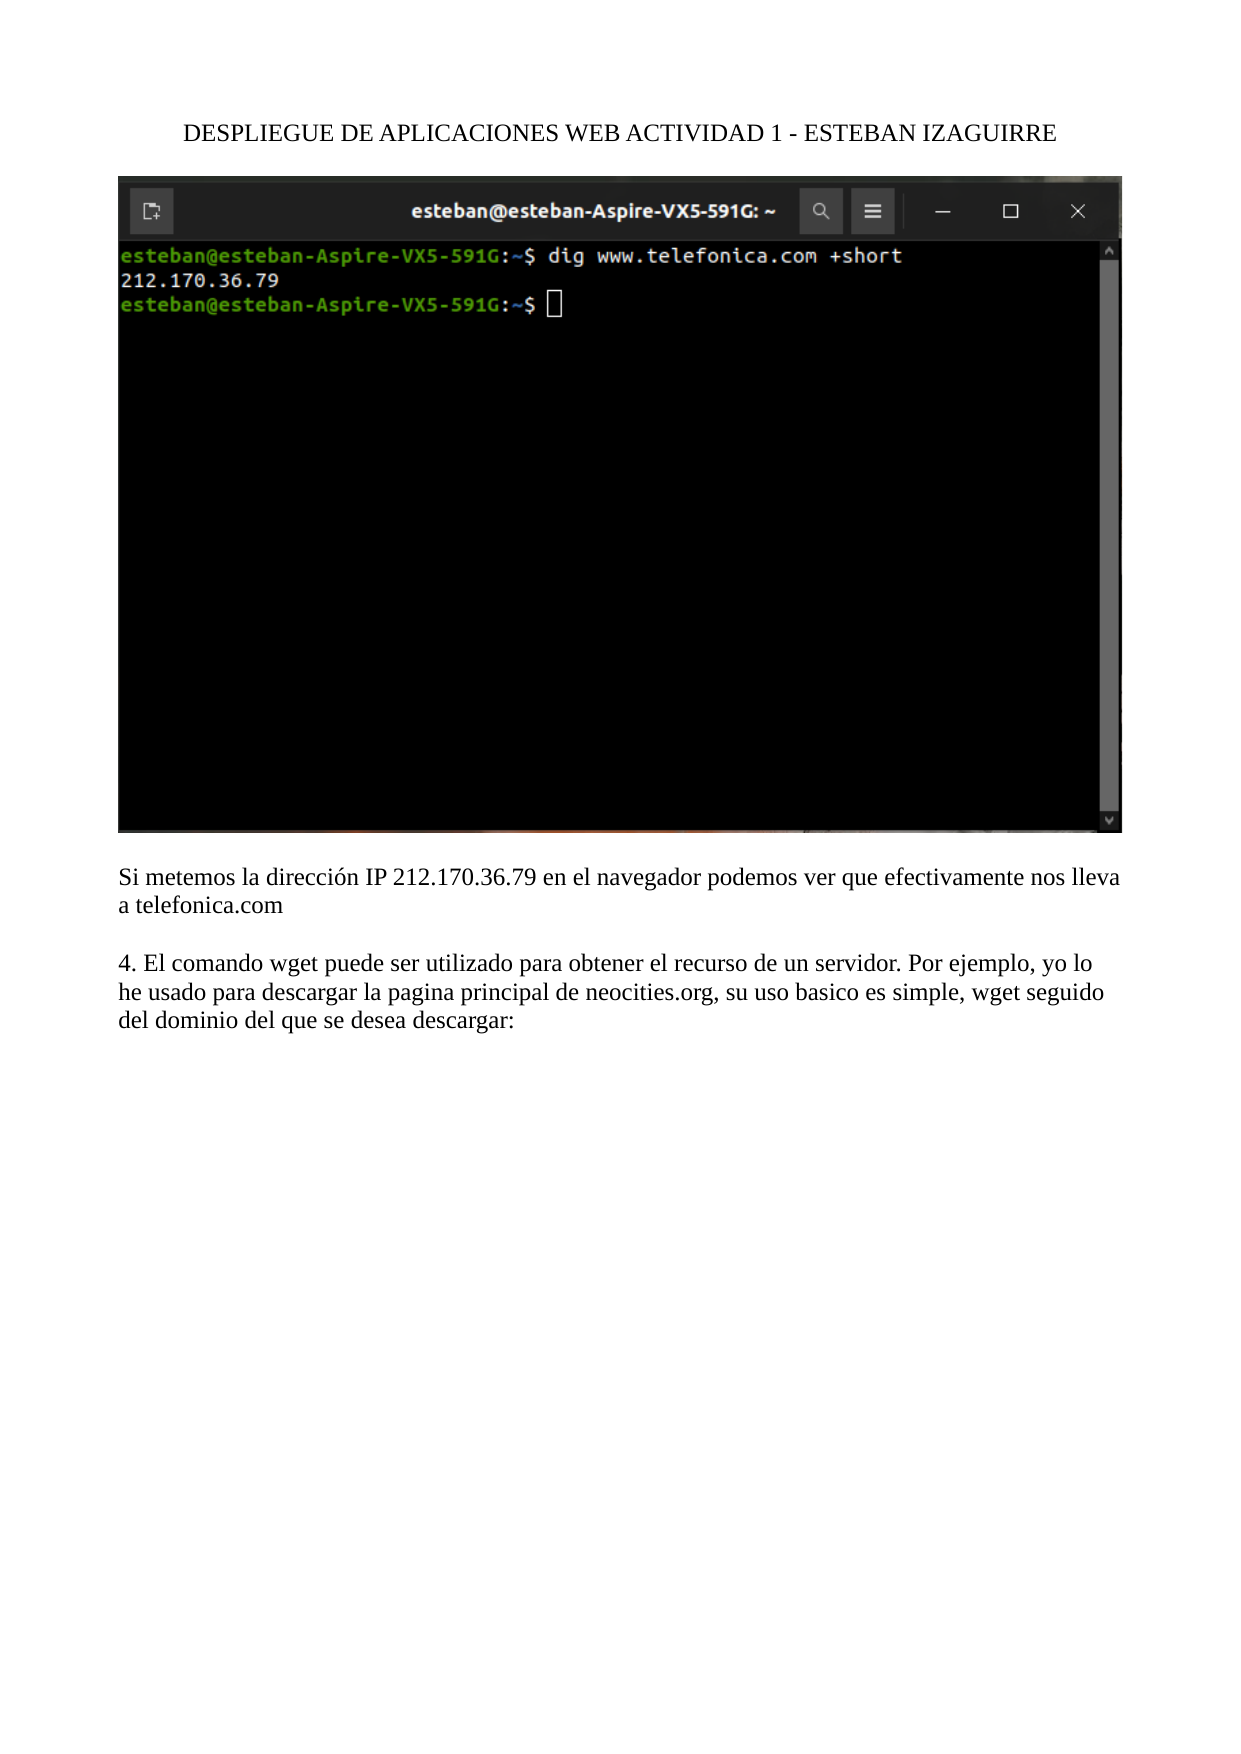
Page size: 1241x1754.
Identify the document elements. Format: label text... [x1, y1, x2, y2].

text Si metemos la dirección IP 212.170.36.79 en el navegador podemos ver que efectivamente nos lleva a telefonica.com [118, 862, 1122, 948]
picture [118, 176, 1123, 833]
text 4. El comando wget puede ser utilizado para obtener el recurso de un servidor. Por ejemplo, yo lo he usado para descargar la pagina principal de neocities.org, su uso basico es simple, wget seguido del dominio del que se desea descargar: [118, 948, 1122, 1034]
